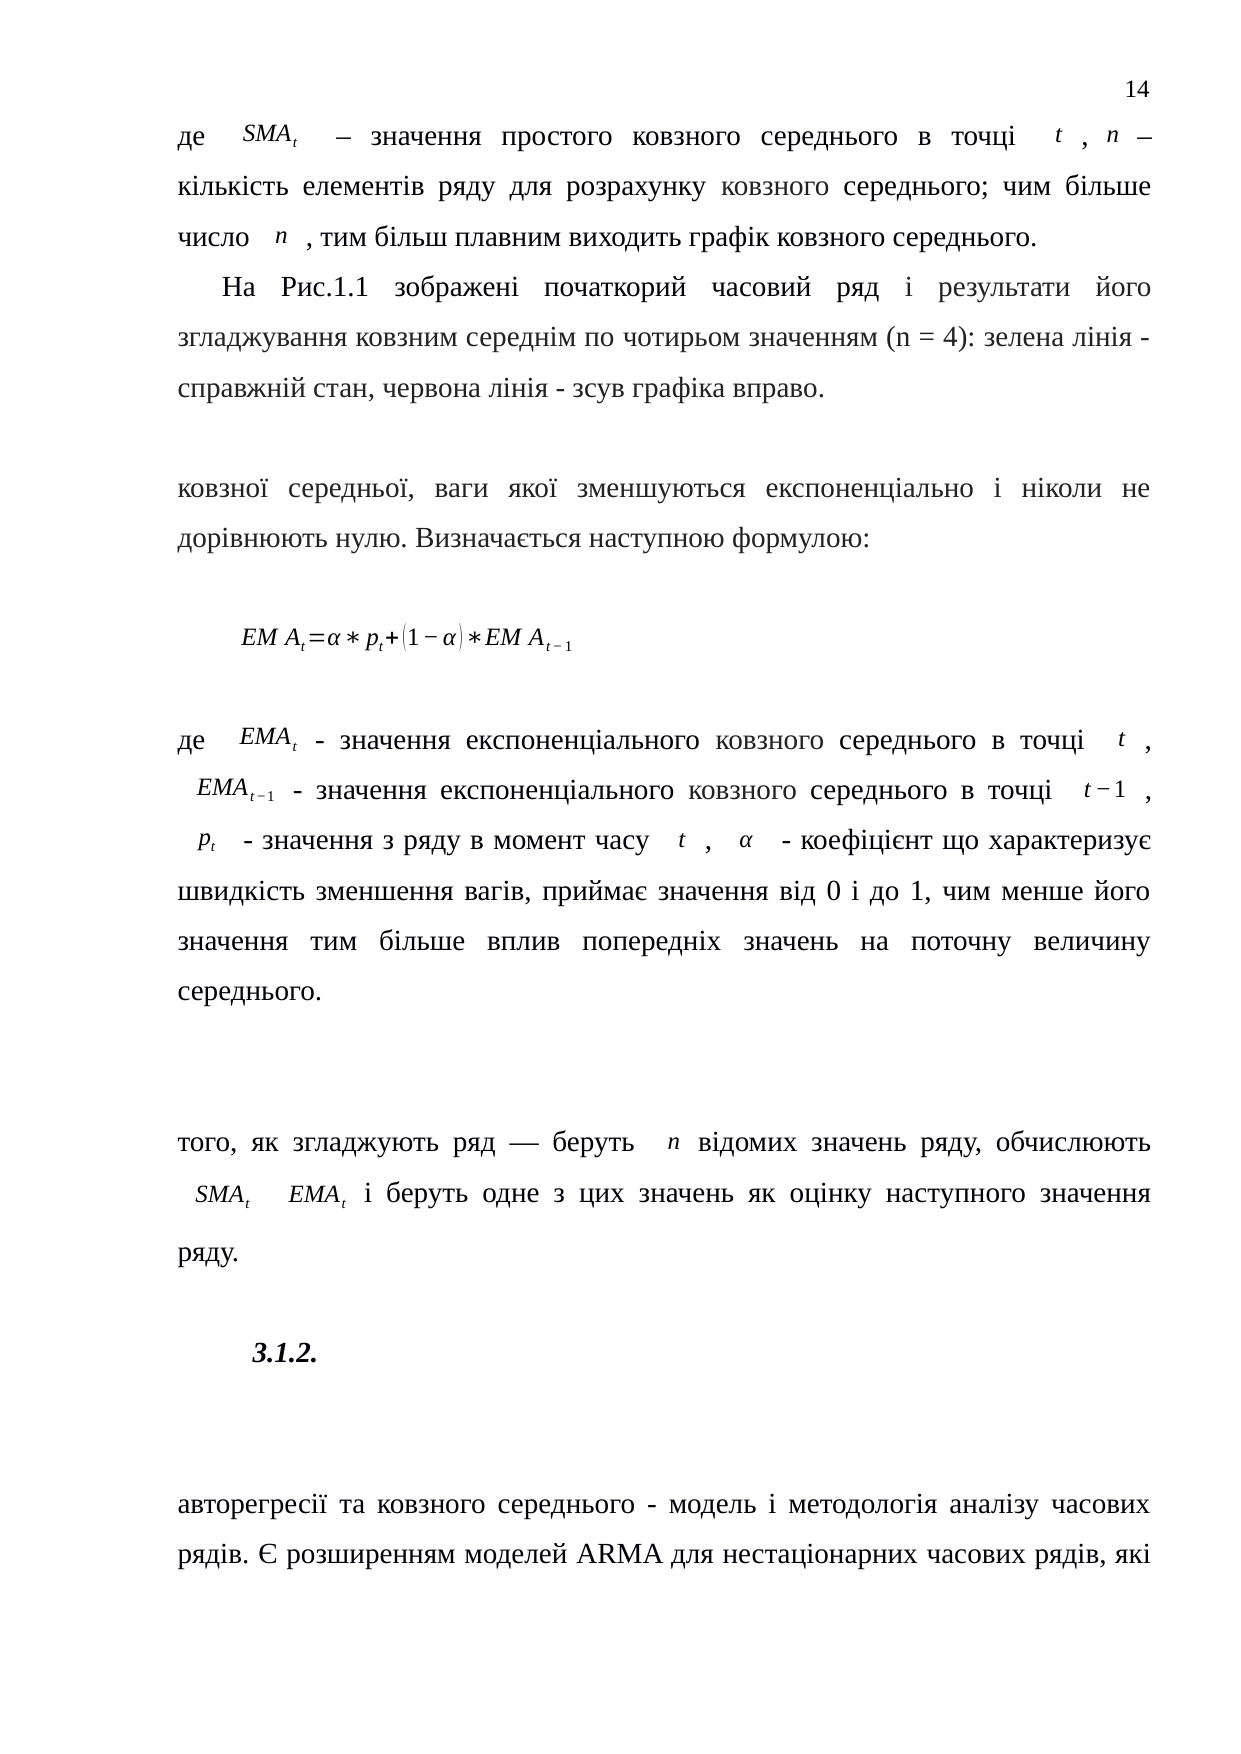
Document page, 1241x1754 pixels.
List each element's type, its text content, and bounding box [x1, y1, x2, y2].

text Експоненціально зважене ковзне середнє EMA - різновид зваженої ковзної середньої, ваги якої зменшуються експоненціально і ніколи не дорівнюють нулю. Визначається наступною формулою: [177, 420, 1152, 554]
text На Рис.1.1 зображені початкорий часовий ряд і результати його згладжування ковзним середнім по чотирьом значенням (n = 4): зелена лінія - справжній стан, червона лінія - зсув графіка вправо. [177, 269, 1152, 403]
subtitle Модель Бокса-Дженкінса (ARIMA) [252, 1335, 1152, 1369]
text де – значення простого ковзного середнього в точці ,– кількість елементів ряду для розрахунку ковзного середнього; чим більше число , тим більш плавним виходить графік ковзного середнього. [177, 118, 1152, 252]
text де - значення експоненціального ковзного середнього в точці , - значення експоненціального ковзного середнього в точці , - значення з ряду в момент часу , - коефіцієнт що характеризує швидкість зменшення вагів, приймає значення від 0 і до 1, чим менше його значення тим більше вплив попередніх значень на поточну величину середнього. [177, 722, 1152, 1007]
text ARIMA (autoregressive integrated moving average) - інтегрована модель авторегресії та ковзного середнього - модель і методологія аналізу часових рядів. Є розширенням моделей ARMA для нестаціонарних часових рядів, які можна зробити стаціонарними взяттям різниць деякого порядку від вихідного часового ряду. [177, 1436, 1152, 1570]
text Для прогнозування метод ковзного середнього використовують анологчно до того, як згладжують ряд — беруть відомих значень ряду, обчислюють і беруть одне з цих значень як оцінку наступного значення ряду. [177, 1074, 1152, 1268]
